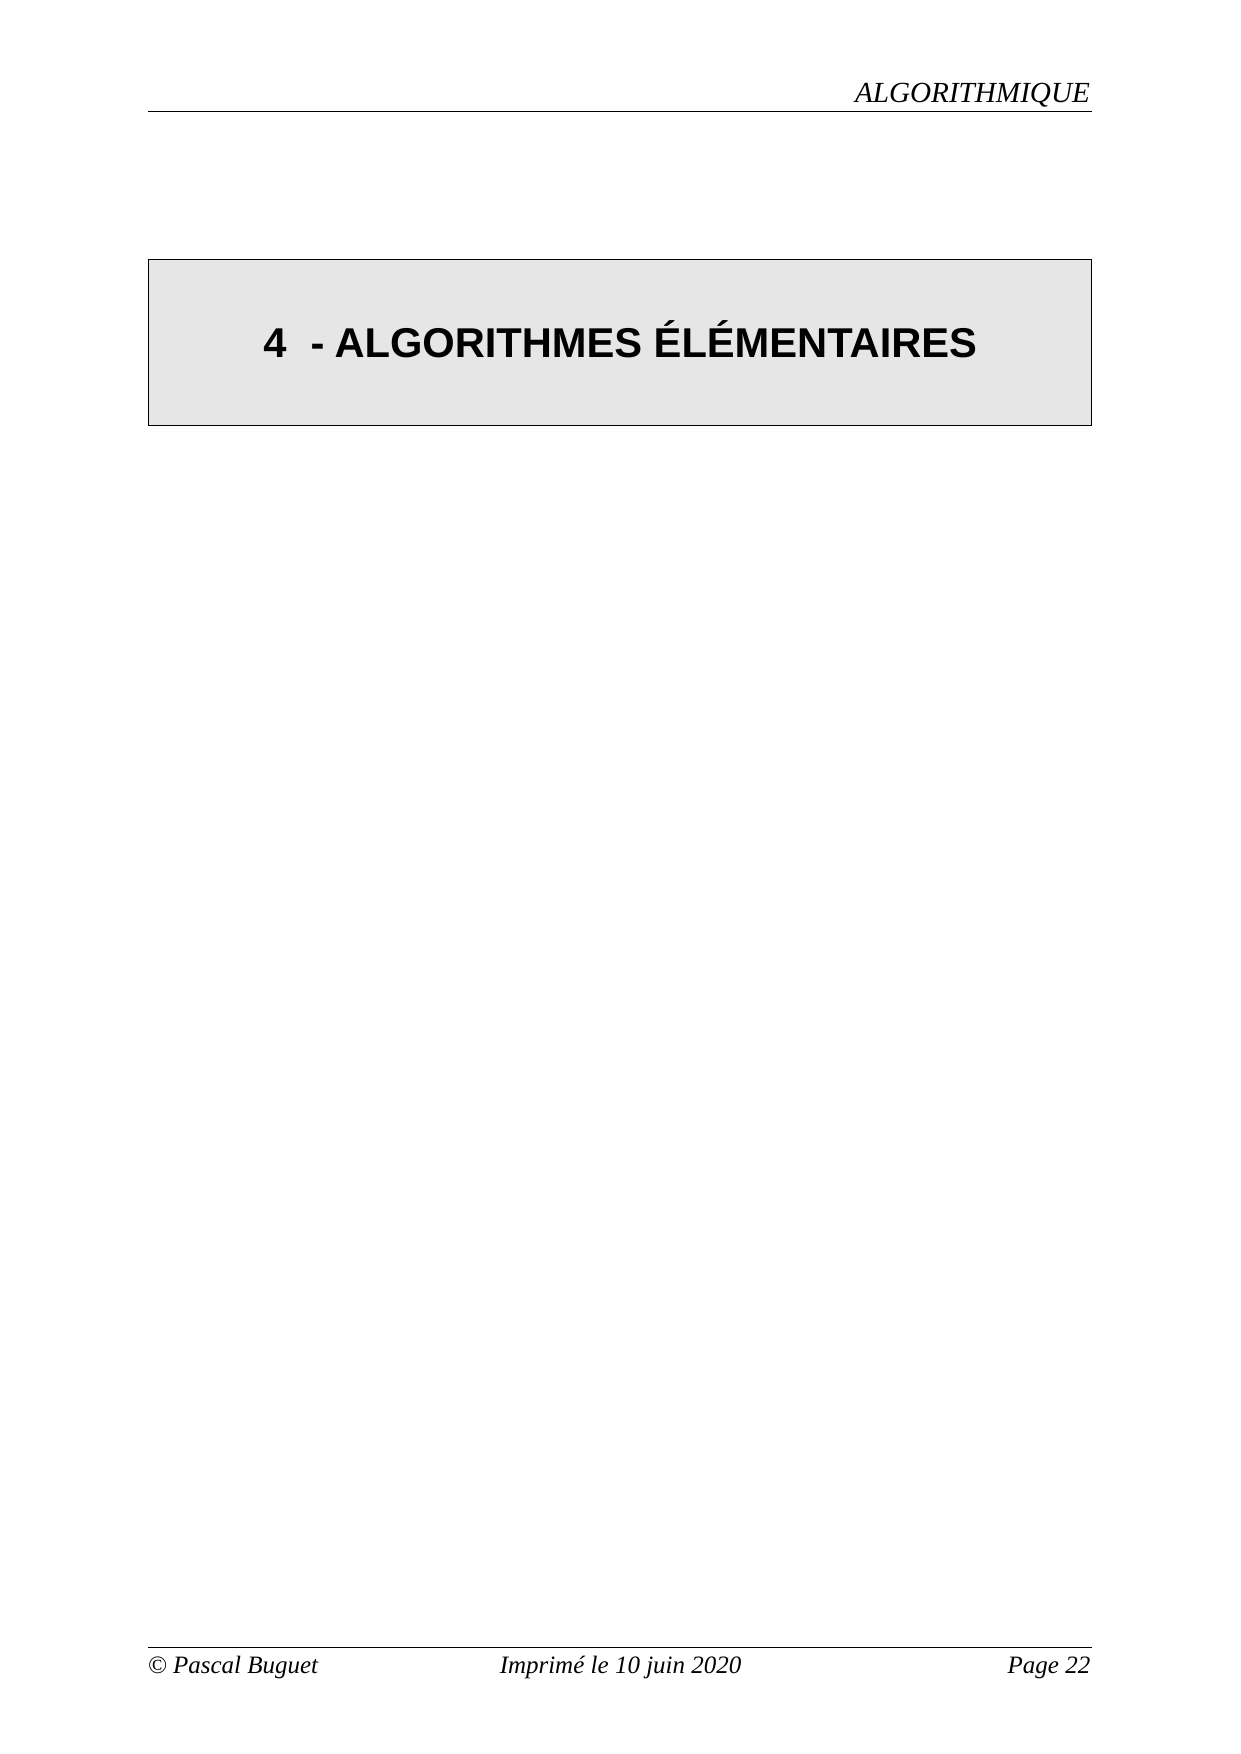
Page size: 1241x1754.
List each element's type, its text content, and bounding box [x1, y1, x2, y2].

subtitle - Algorithmes élémentaires [149, 260, 1091, 425]
